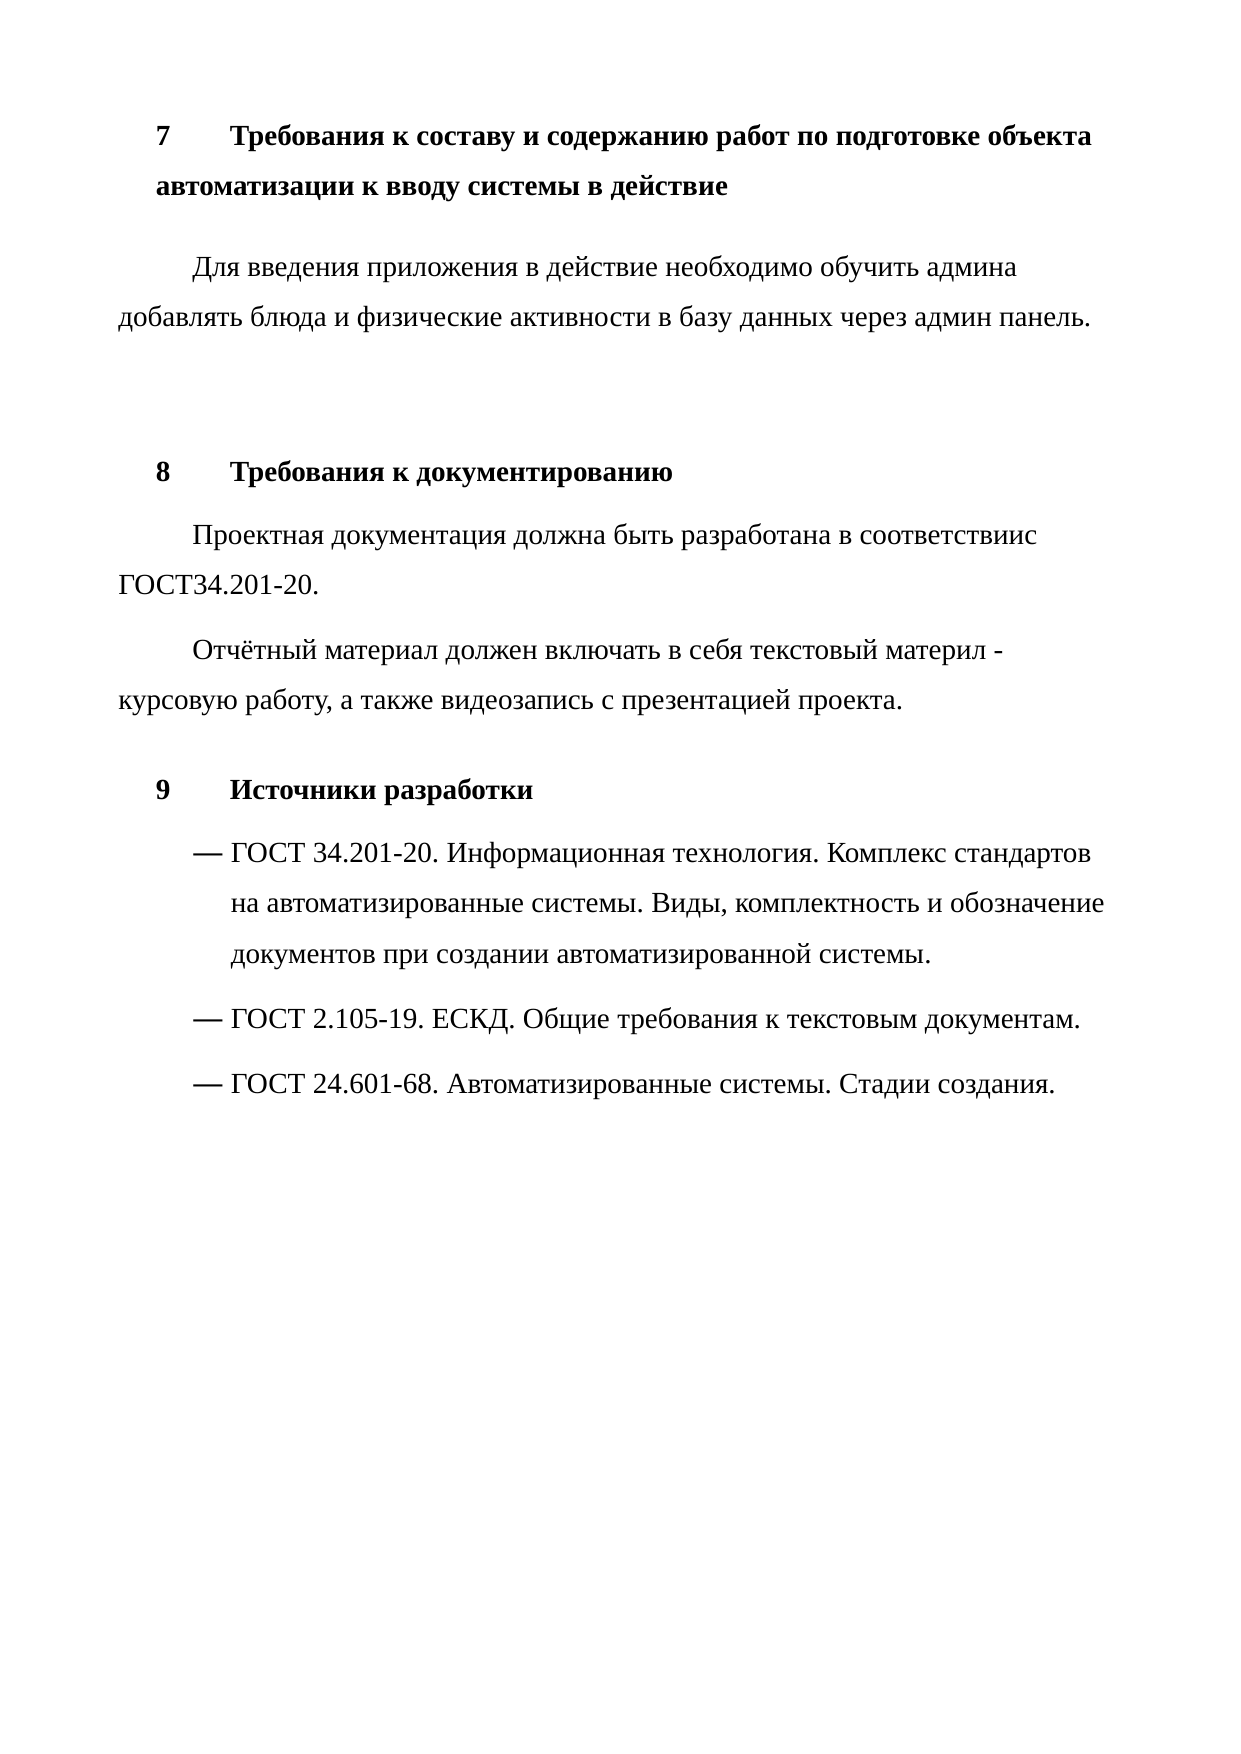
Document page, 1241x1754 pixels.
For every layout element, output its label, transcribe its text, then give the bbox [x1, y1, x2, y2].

list ГОСТ 2.105-19. ЕСКД. Общие требования к текстовым документам. [193, 1001, 1122, 1034]
subtitle Требования к документированию [156, 454, 1122, 488]
subtitle Требования к составу и содержанию работ по подготовке объекта автоматизации к вводу системы в действие [156, 118, 1122, 202]
text Для введения приложения в действие необходимо обучить админа добавлять блюда и физические активности в базу данных через админ панель. [118, 249, 1122, 333]
subtitle Источники разработки [156, 772, 1122, 806]
list ГОСТ 24.601-68. Автоматизированные системы. Стадии создания. [193, 1066, 1122, 1099]
list ГОСТ 34.201-20. Информационная технология. Комплекс стандартов на автоматизированные системы. Виды, комплектность и обозначение документов при создании автоматизированной системы. [193, 835, 1122, 969]
text Проектная документация должна быть разработана в соответствиис ГОСТ34.201-20. [118, 517, 1122, 601]
text Отчётный материал должен включать в себя текстовый материл - курсовую работу, а также видеозапись с презентацией проекта. [118, 632, 1122, 716]
